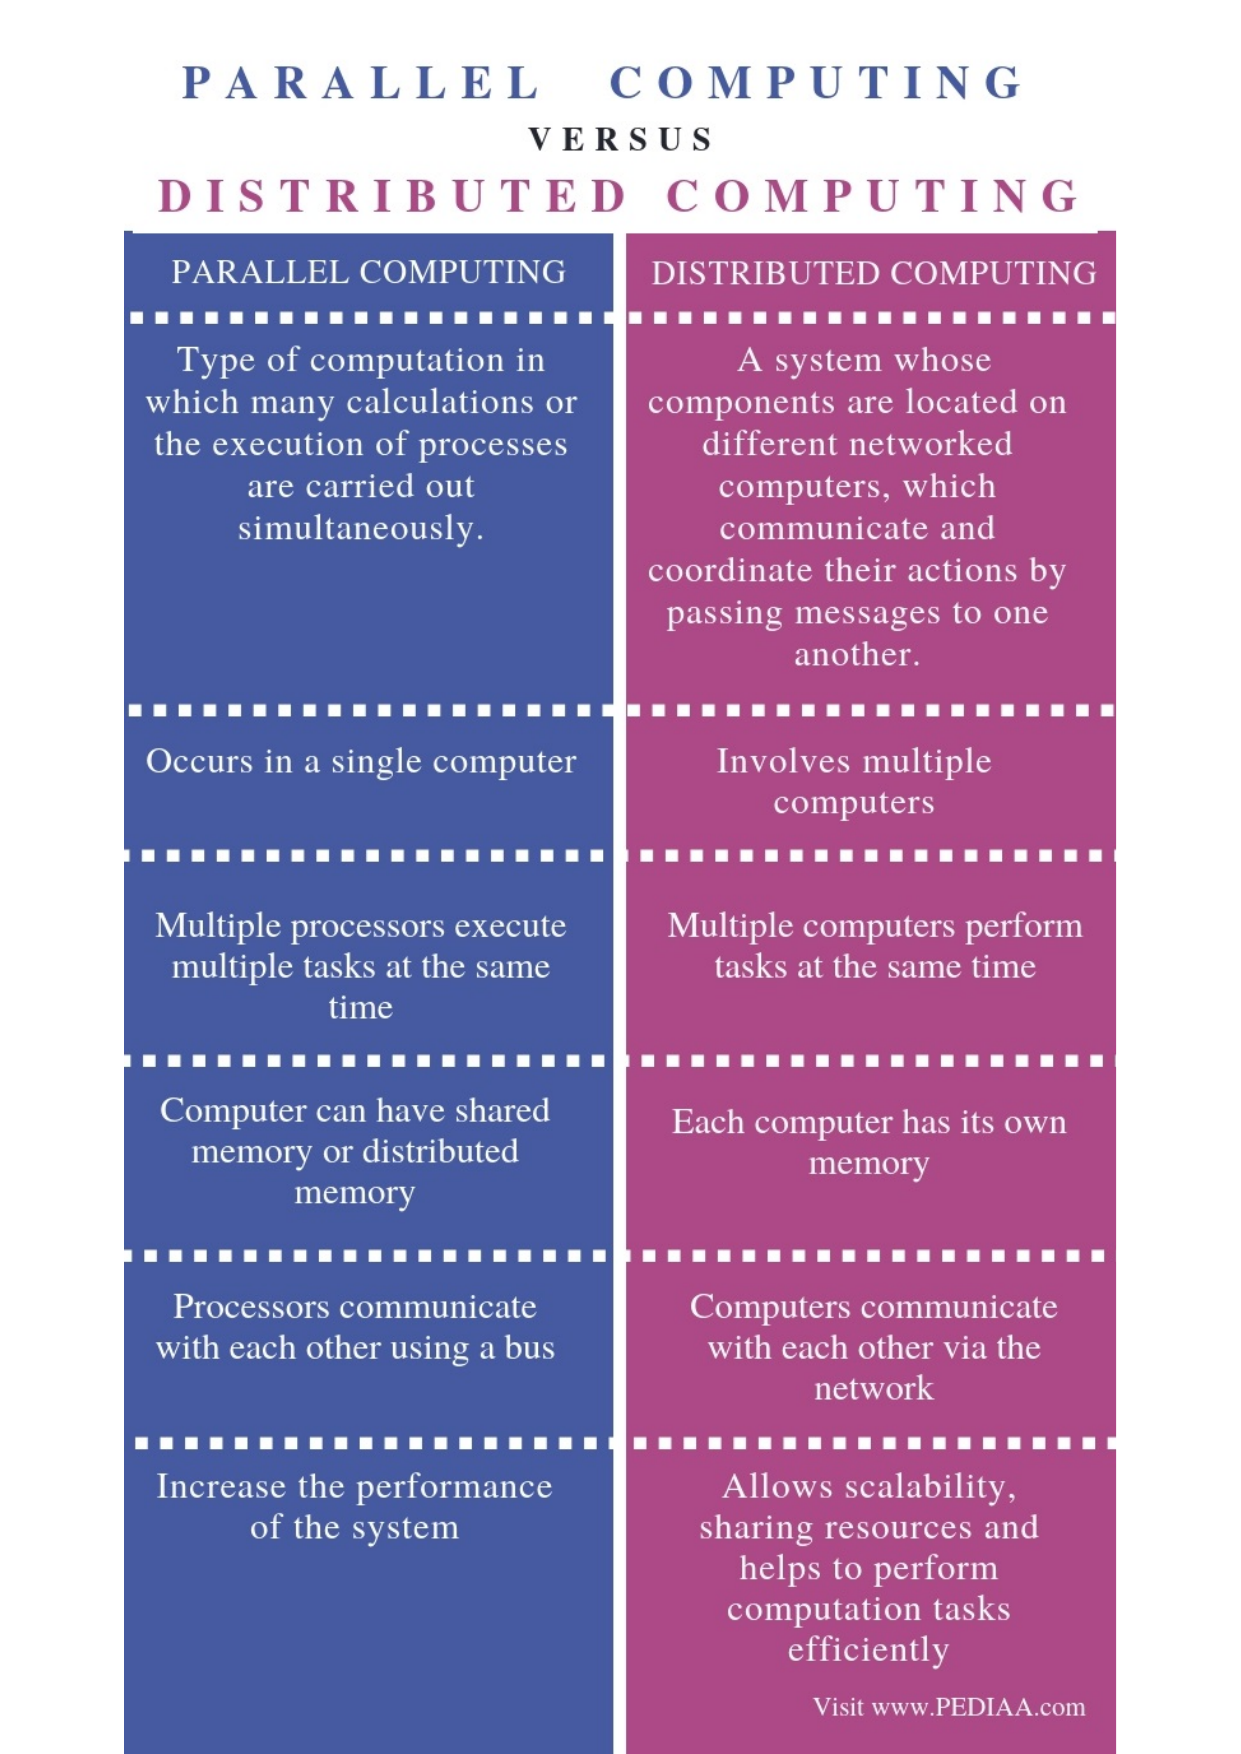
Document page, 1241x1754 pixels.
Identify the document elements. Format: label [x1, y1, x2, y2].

picture [124, 0, 1117, 1754]
